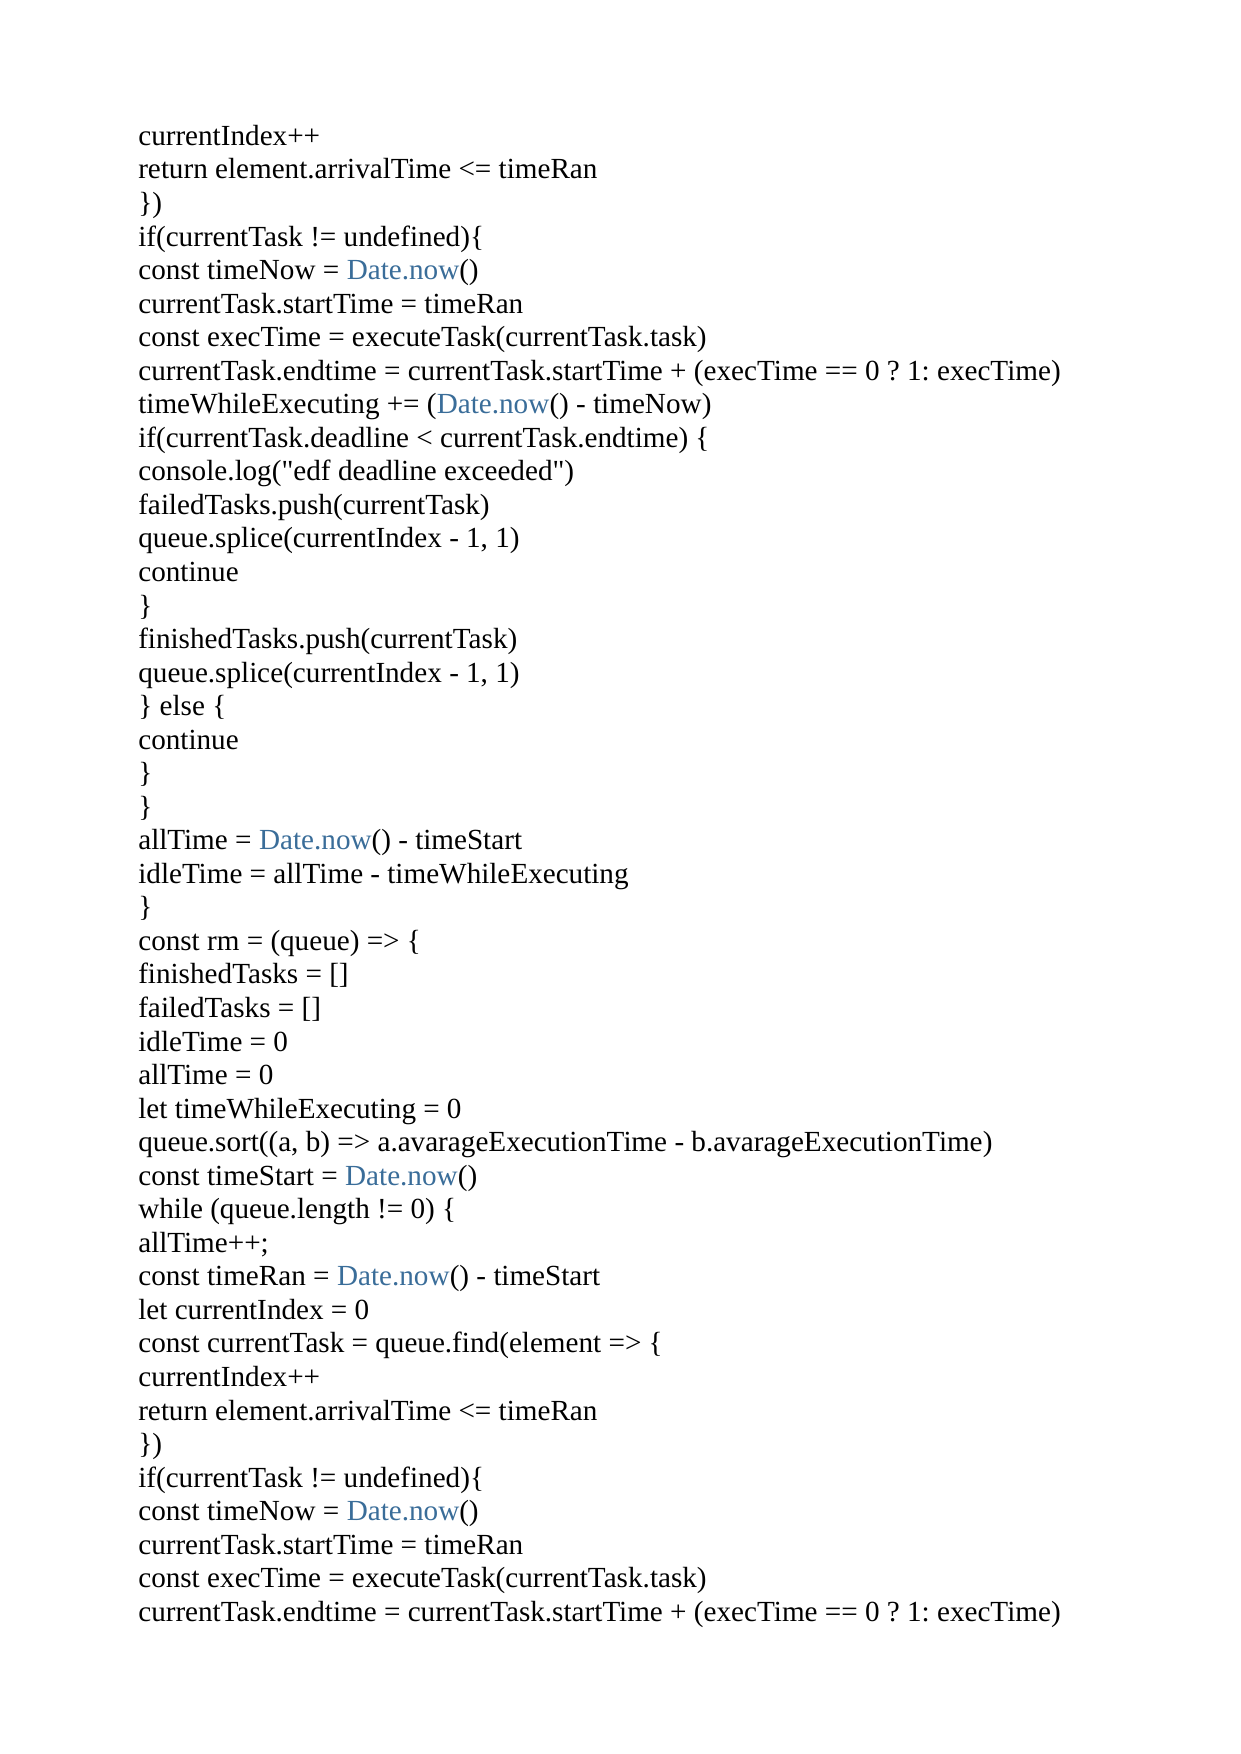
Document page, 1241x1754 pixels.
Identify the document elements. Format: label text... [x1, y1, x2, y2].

text currentIndex++ return element.arrivalTime <= timeRan }) if(currentTask != undefined){ const timeNow = Date.now() currentTask.startTime = timeRan const execTime = executeTask(currentTask.task) currentTask.endtime = currentTask.startTime + (execTime == 0 ? 1: execTime) timeWhileExecuting += (Date.now() - timeNow) if(currentTask.deadline < currentTask.endtime) { console.log("edf deadline exceeded") failedTasks.push(currentTask) queue.splice(currentIndex - 1, 1) continue } finishedTasks.push(currentTask) queue.splice(currentIndex - 1, 1) } else { continue } } allTime = Date.now() - timeStart idleTime = allTime - timeWhileExecuting } const rm = (queue) => { finishedTasks = [] failedTasks = [] idleTime = 0 allTime = 0 let timeWhileExecuting = 0 queue.sort((a, b) => a.avarageExecutionTime - b.avarageExecutionTime) const timeStart = Date.now() while (queue.length != 0) { allTime++; const timeRan = Date.now() - timeStart let currentIndex = 0 const currentTask = queue.find(element => { currentIndex++ return element.arrivalTime <= timeRan }) if(currentTask != undefined){ const timeNow = Date.now() currentTask.startTime = timeRan const execTime = executeTask(currentTask.task) currentTask.endtime = currentTask.startTime + (execTime == 0 ? 1: execTime) [138, 118, 1109, 1627]
